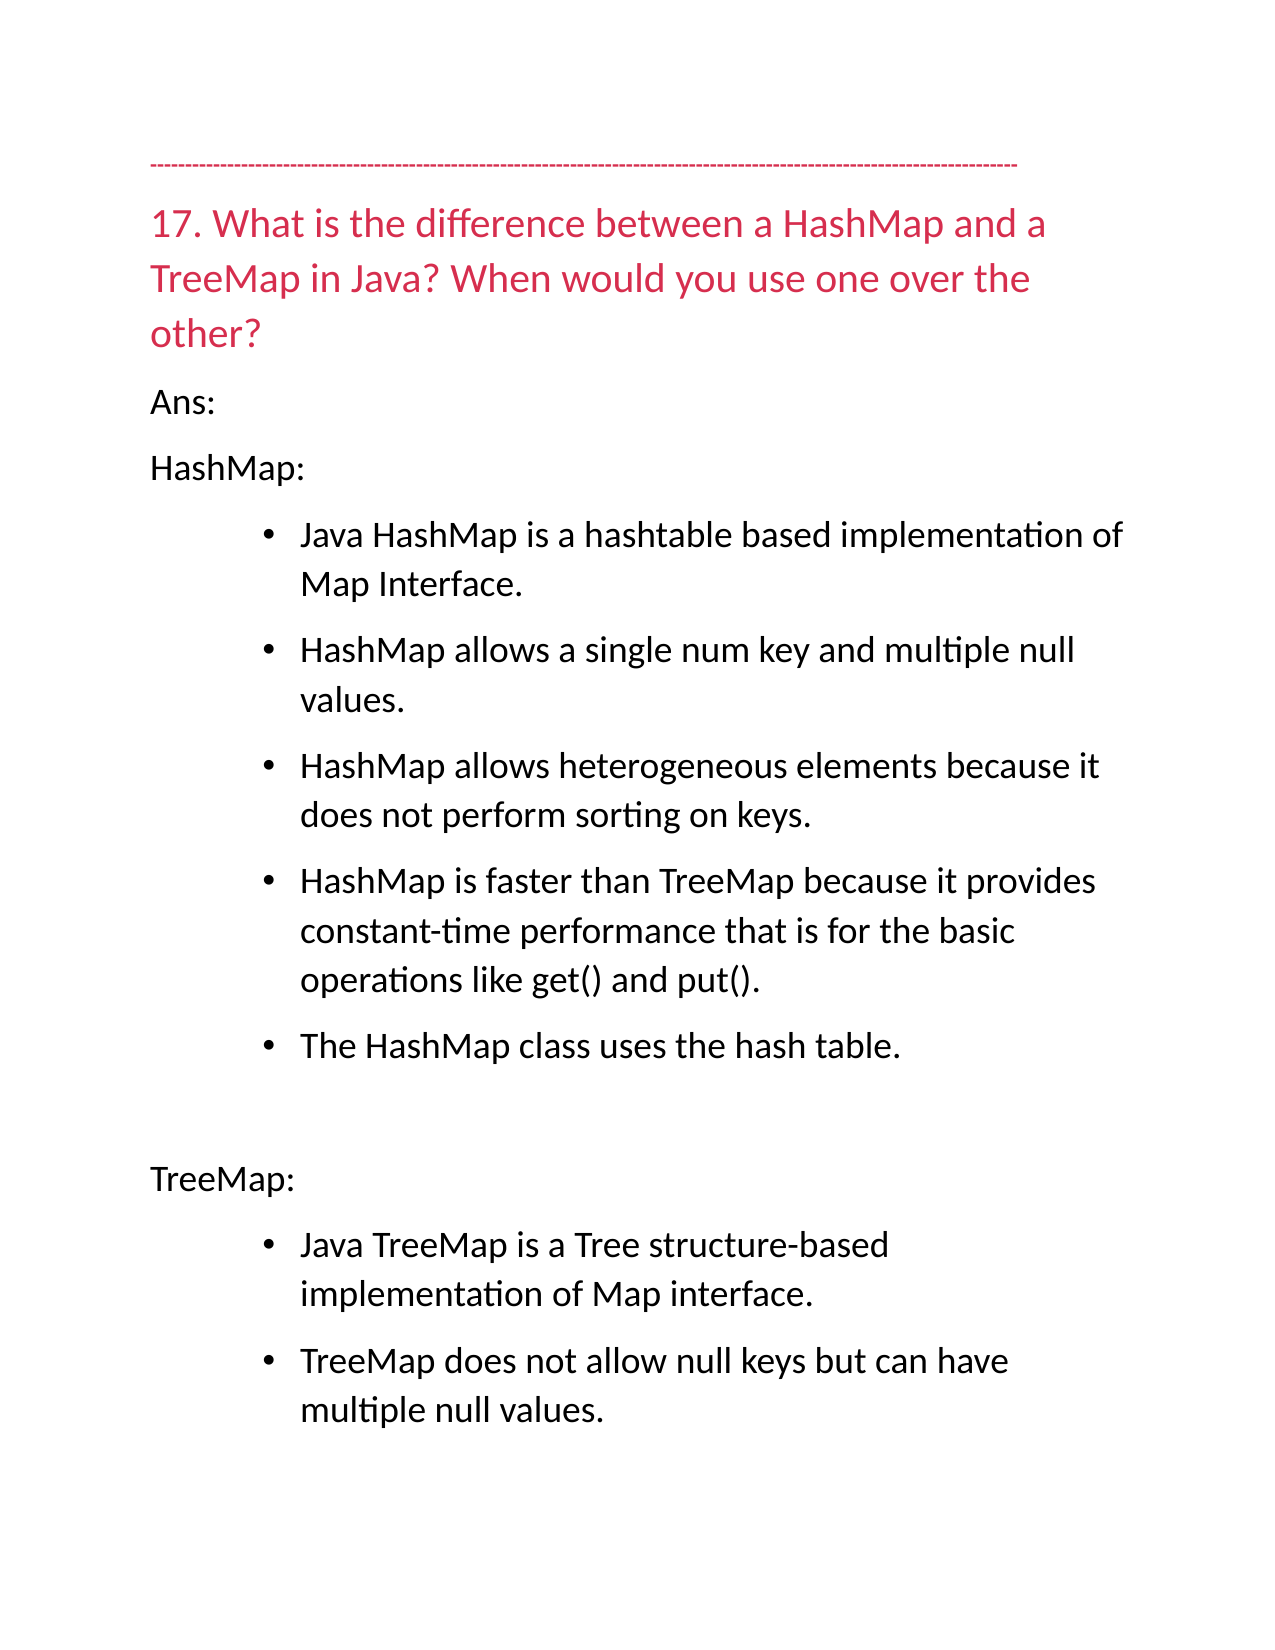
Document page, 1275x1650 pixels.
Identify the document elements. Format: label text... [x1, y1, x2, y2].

text TreeMap: [150, 1155, 1125, 1201]
text HashMap: [150, 444, 1125, 490]
text Ans: [150, 378, 1125, 424]
list TreeMap does not allow null keys but can have multiple null values. [262, 1337, 1125, 1432]
list HashMap allows heterogeneous elements because it does not perform sorting on keys. [262, 742, 1125, 837]
list Java TreeMap is a Tree structure-based implementation of Map interface. [262, 1221, 1125, 1316]
text ---------------------------------------------------------------------------------------------------------------------------- [150, 150, 1125, 178]
list Java HashMap is a hashtable based implementation of Map Interface. [262, 511, 1125, 606]
text 17. What is the difference between a HashMap and a TreeMap in Java? When would you use one over the other? [150, 197, 1125, 357]
list HashMap allows a single num key and multiple null values. [262, 626, 1125, 721]
list HashMap is faster than TreeMap because it provides constant-time performance that is for the basic operations like get() and put(). [262, 857, 1125, 1002]
list The HashMap class uses the hash table. [262, 1022, 1125, 1068]
